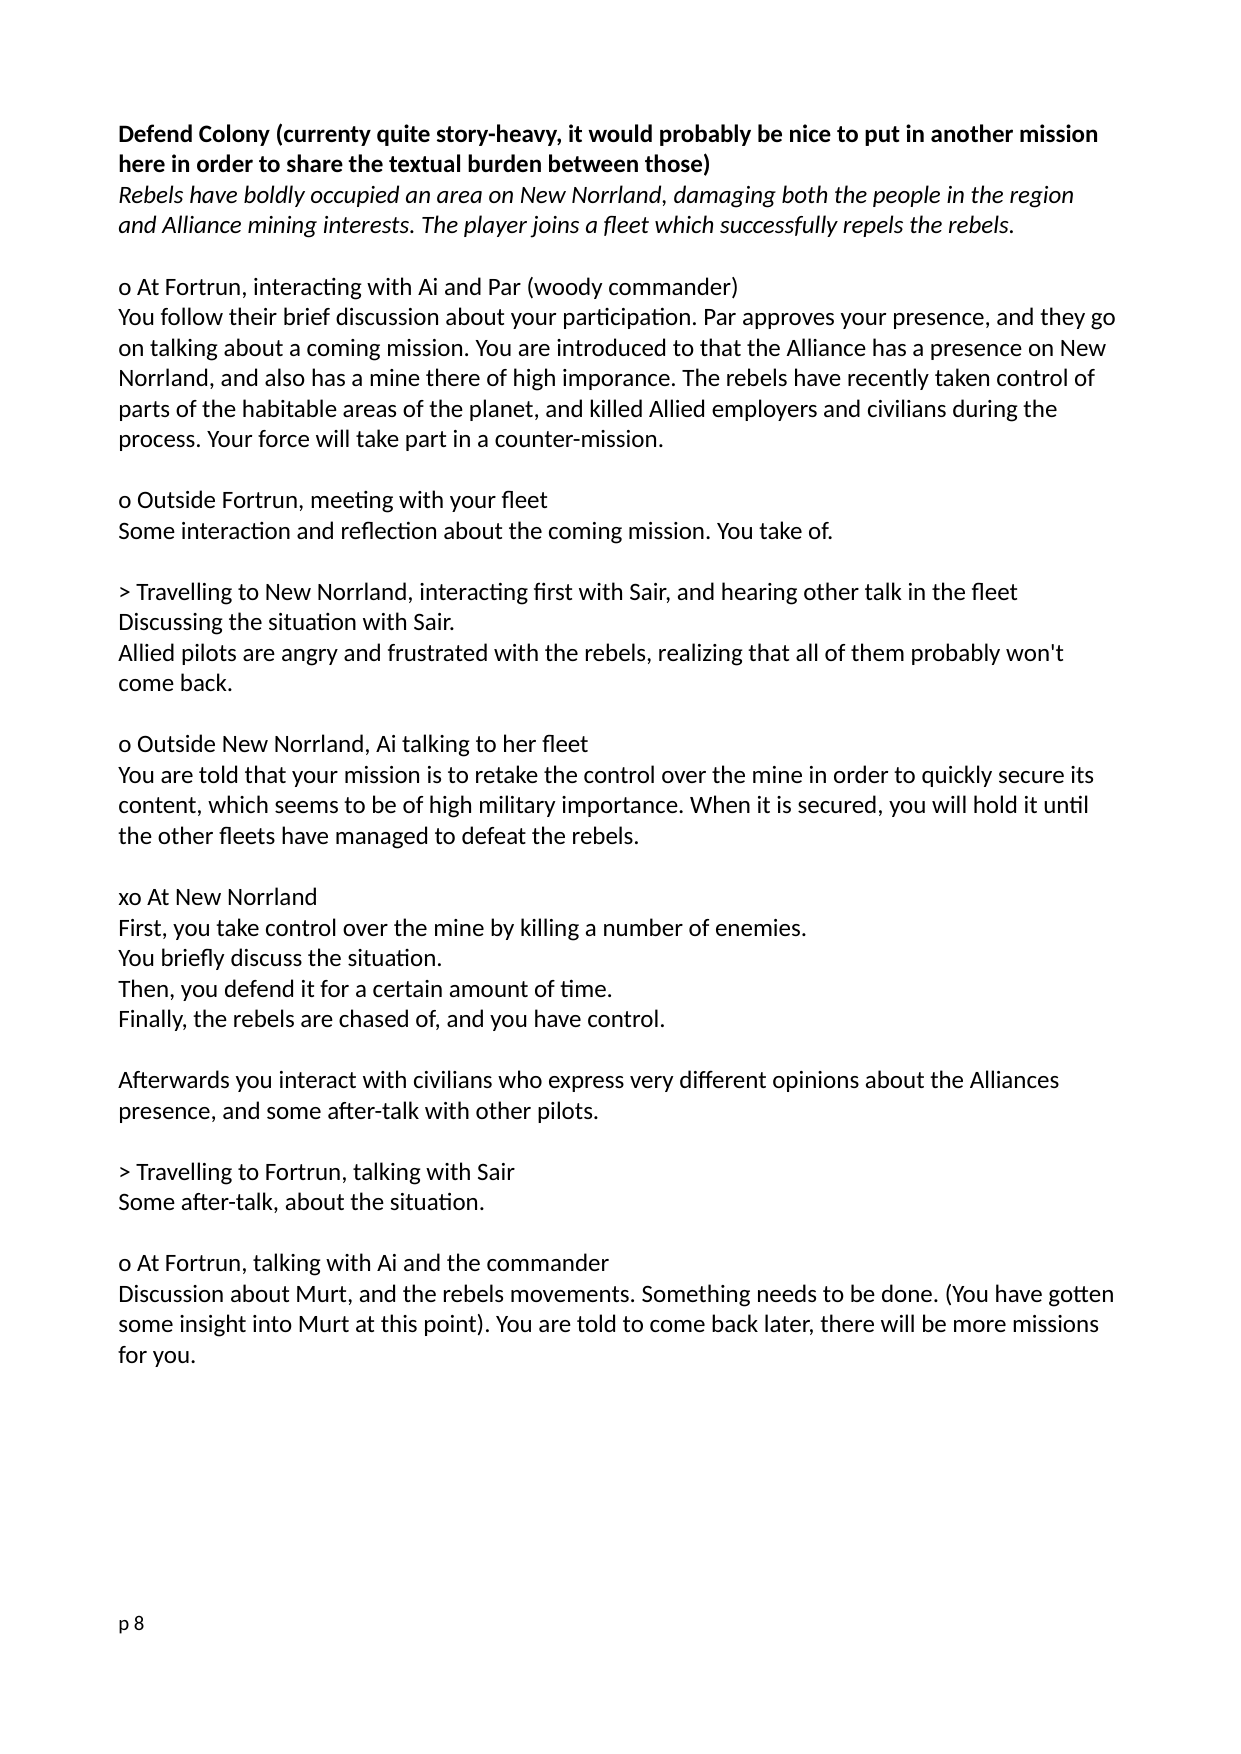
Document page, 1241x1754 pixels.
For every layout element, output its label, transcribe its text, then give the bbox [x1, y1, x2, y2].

text o Outside Fortrun, meeting with your fleet [118, 484, 1122, 515]
text You follow their brief discussion about your participation. Par approves your presence, and they go on talking about a coming mission. You are introduced to that the Alliance has a presence on New Norrland, and also has a mine there of high imporance. The rebels have recently taken control of parts of the habitable areas of the planet, and killed Allied employers and civilians during the process. Your force will take part in a counter-mission. [118, 301, 1122, 454]
text and Alliance mining interests. The player joins a fleet which successfully repels the rebels. [118, 210, 1122, 240]
text You briefly discuss the situation. [118, 942, 1122, 973]
text Discussing the situation with Sair. [118, 606, 1122, 637]
text Afterwards you interact with civilians who express very different opinions about the Alliances presence, and some after-talk with other pilots. [118, 1064, 1122, 1125]
text Rebels have boldly occupied an area on New Norrland, damaging both the people in the region [118, 179, 1122, 210]
text Then, you defend it for a certain amount of time. [118, 973, 1122, 1003]
text > Travelling to Fortrun, talking with Sair [118, 1156, 1122, 1186]
text Some interaction and reflection about the coming mission. You take of. [118, 515, 1122, 545]
text Defend Colony (currenty quite story-heavy, it would probably be nice to put in another mission here in order to share the textual burden between those) [118, 118, 1122, 179]
text Some after-talk, about the situation. [118, 1186, 1122, 1217]
text > Travelling to New Norrland, interacting first with Sair, and hearing other talk in the fleet [118, 576, 1122, 606]
text First, you take control over the mine by killing a number of enemies. [118, 912, 1122, 942]
text o Outside New Norrland, Ai talking to her fleet [118, 728, 1122, 759]
text o At Fortrun, talking with Ai and the commander [118, 1247, 1122, 1278]
text xo At New Norrland [118, 881, 1122, 912]
text Allied pilots are angry and frustrated with the rebels, realizing that all of them probably won't come back. [118, 637, 1122, 698]
text o At Fortrun, interacting with Ai and Par (woody commander) [118, 271, 1122, 301]
text Discussion about Murt, and the rebels movements. Something needs to be done. (You have gotten some insight into Murt at this point). You are told to come back later, there will be more missions for you. [118, 1278, 1122, 1369]
text You are told that your mission is to retake the control over the mine in order to quickly secure its content, which seems to be of high military importance. When it is secured, you will hold it until the other fleets have managed to defeat the rebels. [118, 759, 1122, 851]
text Finally, the rebels are chased of, and you have control. [118, 1003, 1122, 1034]
